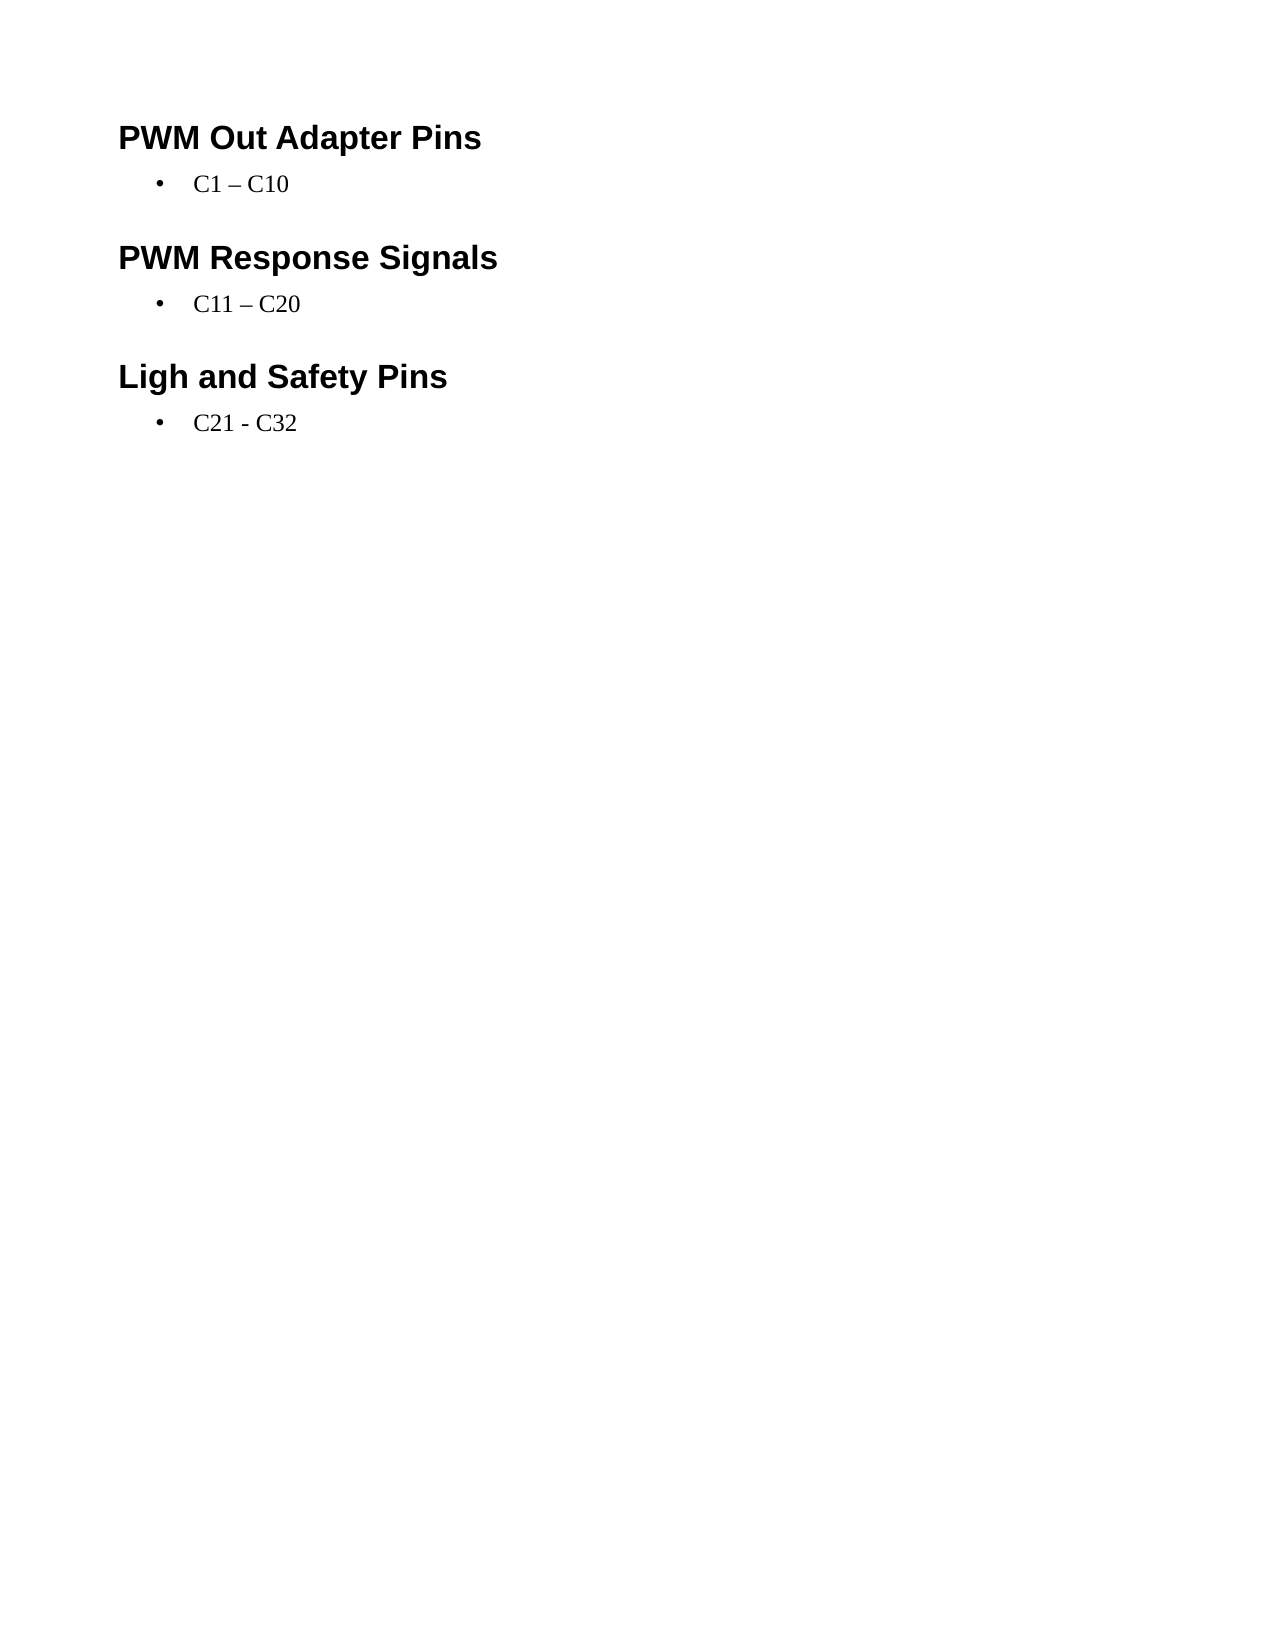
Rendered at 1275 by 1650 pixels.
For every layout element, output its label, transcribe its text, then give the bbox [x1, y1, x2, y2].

list C1 – C10 [156, 169, 1157, 198]
list C21 - C32 [156, 408, 1157, 437]
subtitle PWM Out Adapter Pins [118, 118, 1157, 157]
subtitle PWM Response Signals [118, 238, 1157, 276]
subtitle Ligh and Safety Pins [118, 357, 1157, 396]
list C11 – C20 [156, 289, 1157, 318]
